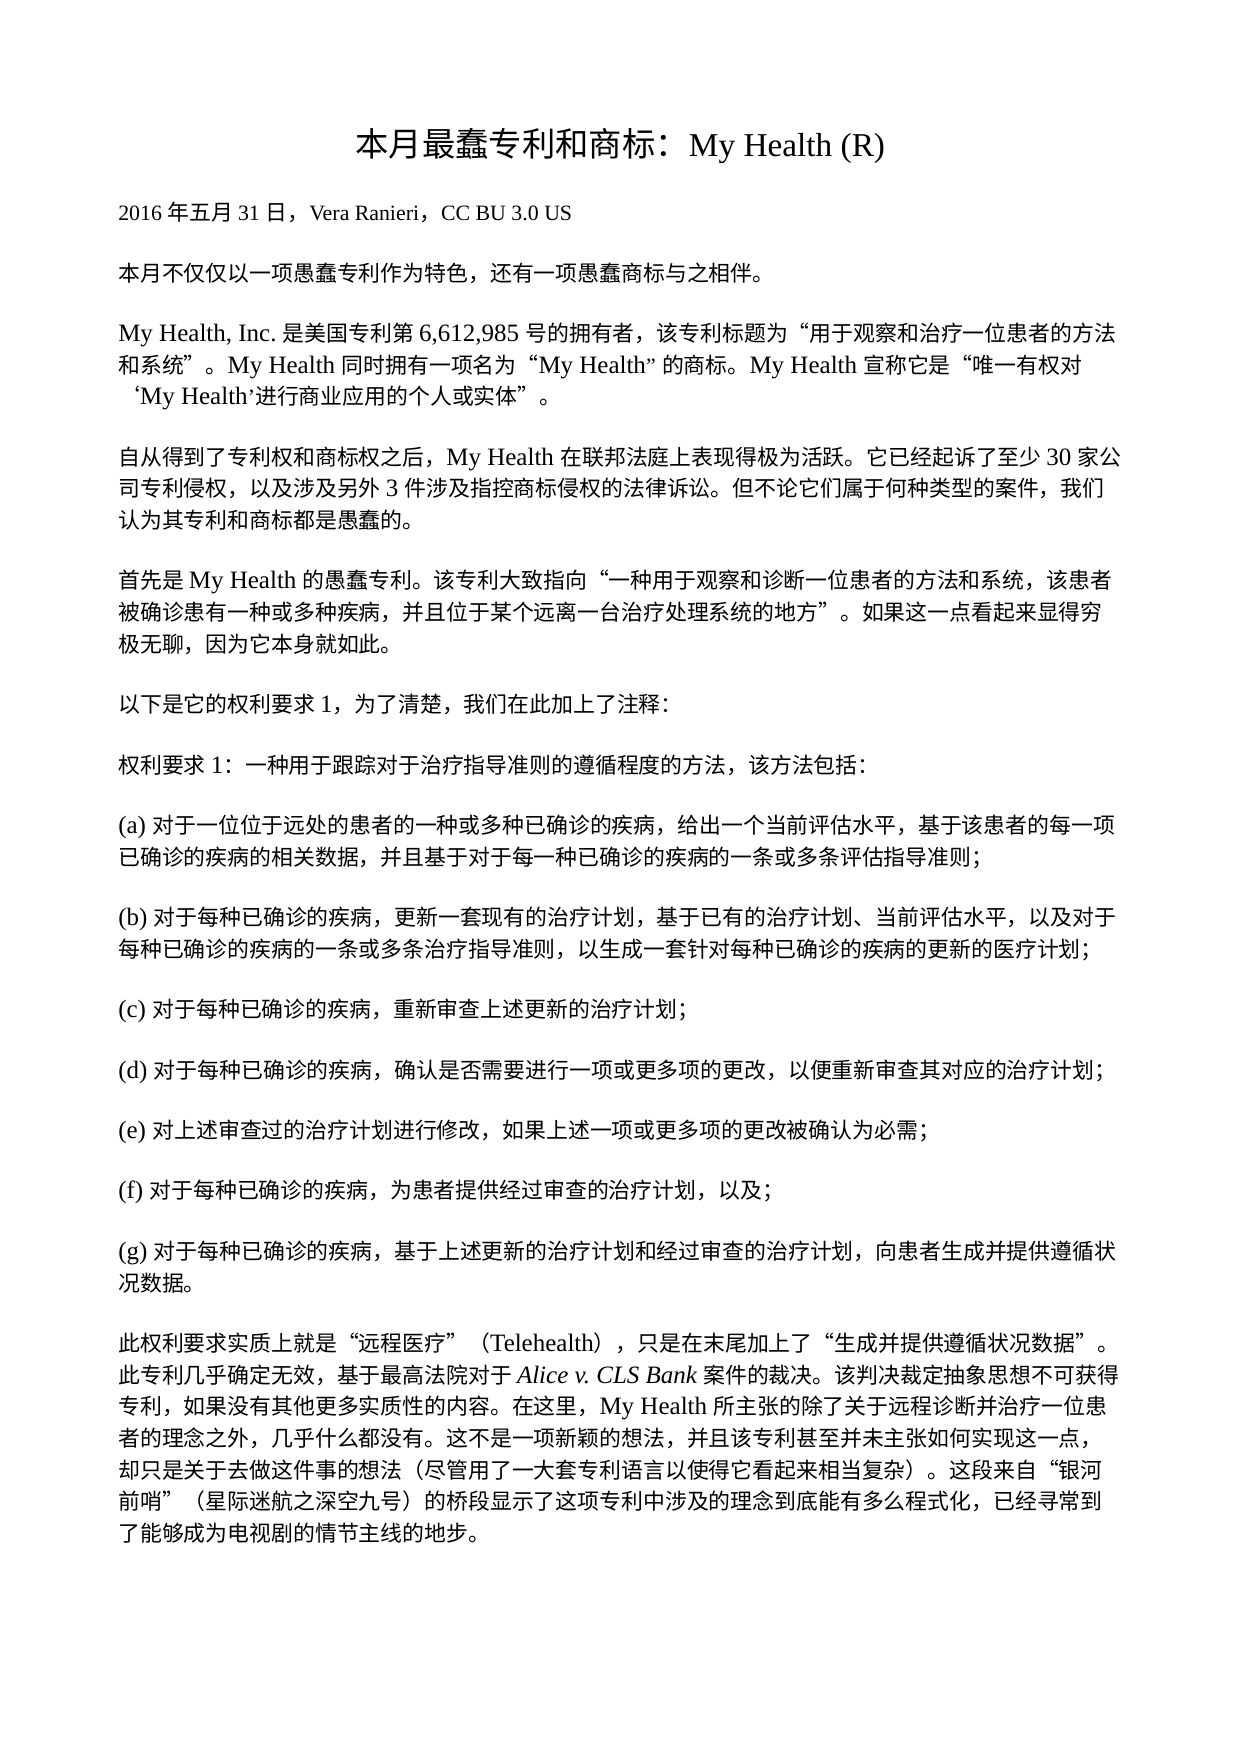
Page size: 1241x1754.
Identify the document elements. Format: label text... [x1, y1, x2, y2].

text 本月最蠢专利和商标：My Health (R) [118, 118, 1122, 166]
text 以下是它的权利要求 1，为了清楚，我们在此加上了注释： [118, 687, 1122, 719]
text My Health, Inc. 是美国专利第 6,612,985 号的拥有者，该专利标题为“用于观察和治疗一位患者的方法和系统”。My Health 同时拥有一项名为“My Health” 的商标。My Health 宣称它是“唯一有权对‘My Health’进行商业应用的个人或实体”。 [118, 316, 1122, 411]
text 自从得到了专利权和商标权之后，My Health 在联邦法庭上表现得极为活跃。它已经起诉了至少 30 家公司专利侵权，以及涉及另外 3 件涉及指控商标侵权的法律诉讼。但不论它们属于何种类型的案件，我们认为其专利和商标都是愚蠢的。 [118, 440, 1122, 535]
text (e) 对上述审查过的治疗计划进行修改，如果上述一项或更多项的更改被确认为必需； [118, 1113, 1122, 1145]
text 首先是 My Health 的愚蠢专利。该专利大致指向“一种用于观察和诊断一位患者的方法和系统，该患者被确诊患有一种或多种疾病，并且位于某个远离一台治疗处理系统的地方”。如果这一点看起来显得穷极无聊，因为它本身就如此。 [118, 563, 1122, 658]
text (f) 对于每种已确诊的疾病，为患者提供经过审查的治疗计划，以及； [118, 1173, 1122, 1205]
text 本月不仅仅以一项愚蠢专利作为特色，还有一项愚蠢商标与之相伴。 [118, 256, 1122, 287]
text (c) 对于每种已确诊的疾病，重新审查上述更新的治疗计划； [118, 992, 1122, 1024]
text (a) 对于一位位于远处的患者的一种或多种已确诊的疾病，给出一个当前评估水平，基于该患者的每一项已确诊的疾病的相关数据，并且基于对于每一种已确诊的疾病的一条或多条评估指导准则； [118, 808, 1122, 871]
text (b) 对于每种已确诊的疾病，更新一套现有的治疗计划，基于已有的治疗计划、当前评估水平，以及对于每种已确诊的疾病的一条或多条治疗指导准则，以生成一套针对每种已确诊的疾病的更新的医疗计划； [118, 900, 1122, 963]
text (g) 对于每种已确诊的疾病，基于上述更新的治疗计划和经过审查的治疗计划，向患者生成并提供遵循状况数据。 [118, 1234, 1122, 1297]
text 权利要求 1：一种用于跟踪对于治疗指导准则的遵循程度的方法，该方法包括： [118, 748, 1122, 779]
text 此权利要求实质上就是“远程医疗”（Telehealth），只是在末尾加上了“生成并提供遵循状况数据”。此专利几乎确定无效，基于最高法院对于 Alice v. CLS Bank 案件的裁决。该判决裁定抽象思想不可获得专利，如果没有其他更多实质性的内容。在这里，My Health 所主张的除了关于远程诊断并治疗一位患者的理念之外，几乎什么都没有。这不是一项新颖的想法，并且该专利甚至并未主张如何实现这一点，却只是关于去做这件事的想法（尽管用了一大套专利语言以使得它看起来相当复杂）。这段来自“银河前哨”（星际迷航之深空九号）的桥段显示了这项专利中涉及的理念到底能有多么程式化，已经寻常到了能够成为电视剧的情节主线的地步。 [118, 1326, 1122, 1548]
text 2016 年五月 31 日，Vera Ranieri，CC BU 3.0 US [118, 195, 1122, 227]
text (d) 对于每种已确诊的疾病，确认是否需要进行一项或更多项的更改，以便重新审查其对应的治疗计划； [118, 1053, 1122, 1084]
